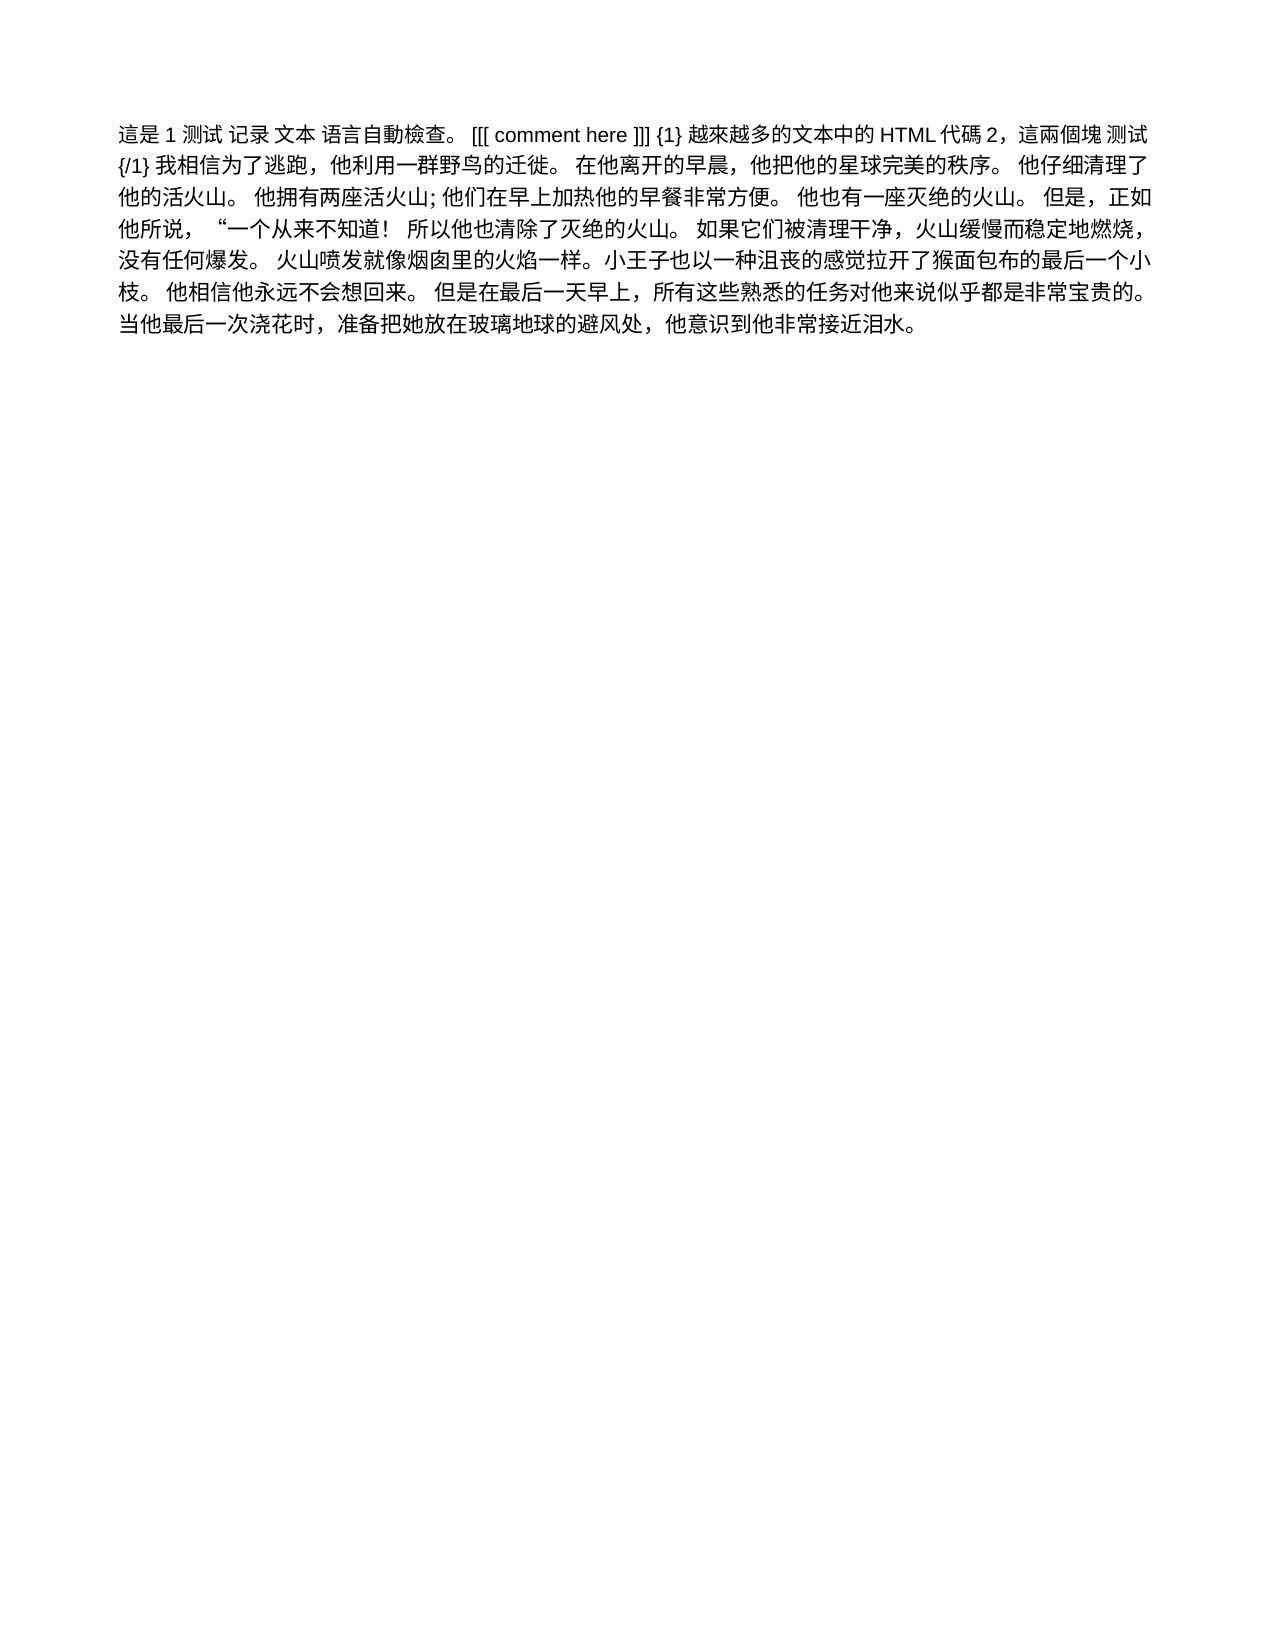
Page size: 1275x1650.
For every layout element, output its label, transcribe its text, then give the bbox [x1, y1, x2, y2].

text 這是 1 测试 记录 文本 语言自動檢查。 [[[ comment here ]]] {1} 越來越多的文本中的HTML代碼2，這兩個塊 测试 {/1} 我相信为了逃跑，他利用一群野鸟的迁徙。 在他离开的早晨，他把他的星球完美的秩序。 他仔细清理了他的活火山。 他拥有两座活火山; 他们在早上加热他的早餐非常方便。 他也有一座灭绝的火山。 但是，正如他所说，“一个从来不知道！ 所以他也清除了灭绝的火山。 如果它们被清理干净，火山缓慢而稳定地燃烧，没有任何爆发。 火山喷发就像烟囱里的火焰一样。小王子也以一种沮丧的感觉拉开了猴面包布的最后一个小枝。 他相信他永远不会想回来。 但是在最后一天早上，所有这些熟悉的任务对他来说似乎都是非常宝贵的。 当他最后一次浇花时，准备把她放在玻璃地球的避风处，他意识到他非常接近泪水。 [118, 118, 1157, 338]
